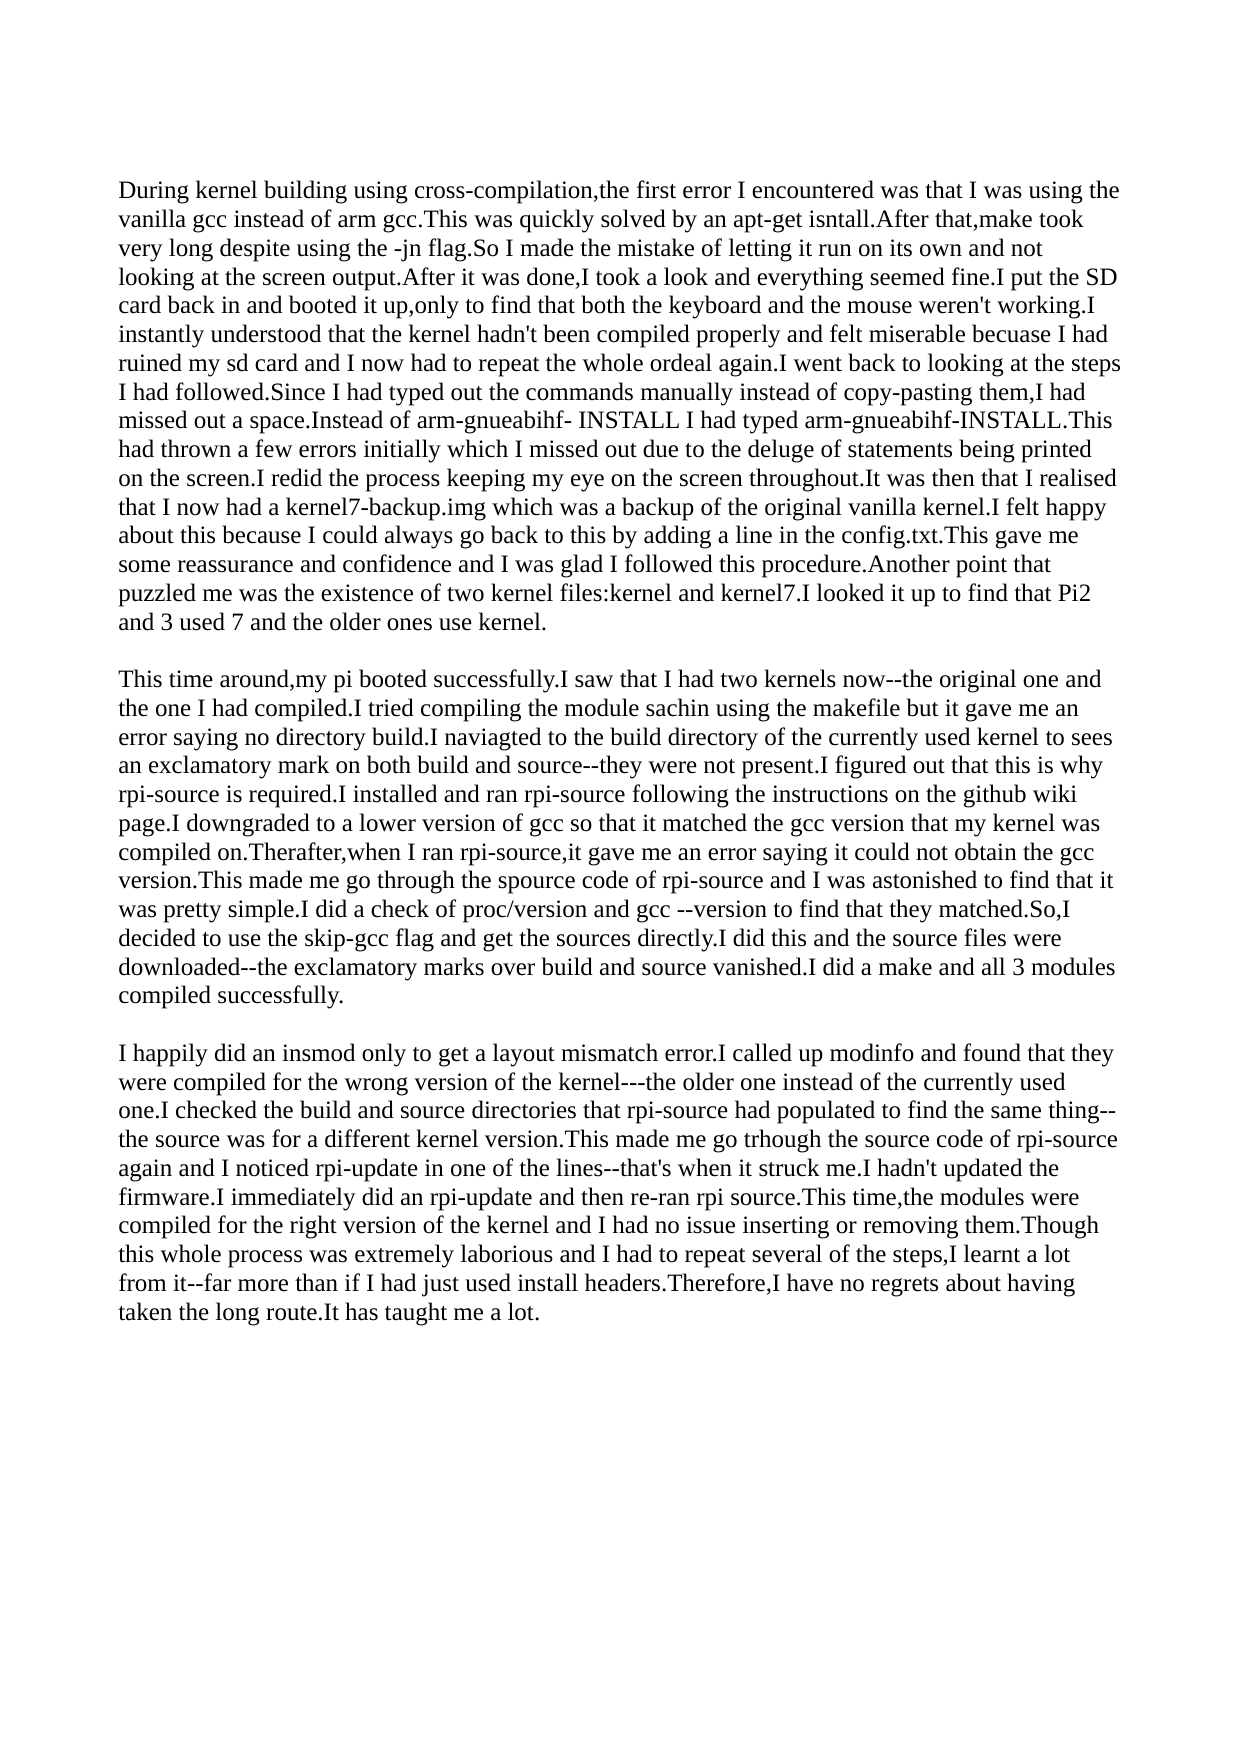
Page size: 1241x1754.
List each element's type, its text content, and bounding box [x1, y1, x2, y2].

text During kernel building using cross-compilation,the first error I encountered was that I was using the vanilla gcc instead of arm gcc.This was quickly solved by an apt-get isntall.After that,make took very long despite using the -jn flag.So I made the mistake of letting it run on its own and not looking at the screen output.After it was done,I took a look and everything seemed fine.I put the SD card back in and booted it up,only to find that both the keyboard and the mouse weren't working.I instantly understood that the kernel hadn't been compiled properly and felt miserable becuase I had ruined my sd card and I now had to repeat the whole ordeal again.I went back to looking at the steps I had followed.Since I had typed out the commands manually instead of copy-pasting them,I had missed out a space.Instead of arm-gnueabihf- INSTALL I had typed arm-gnueabihf-INSTALL.This had thrown a few errors initially which I missed out due to the deluge of statements being printed on the screen.I redid the process keeping my eye on the screen throughout.It was then that I realised that I now had a kernel7-backup.img which was a backup of the original vanilla kernel.I felt happy about this because I could always go back to this by adding a line in the config.txt.This gave me some reassurance and confidence and I was glad I followed this procedure.Another point that puzzled me was the existence of two kernel files:kernel and kernel7.I looked it up to find that Pi2 and 3 used 7 and the older ones use kernel. [118, 176, 1122, 636]
text This time around,my pi booted successfully.I saw that I had two kernels now--the original one and the one I had compiled.I tried compiling the module sachin using the makefile but it gave me an error saying no directory build.I naviagted to the build directory of the currently used kernel to sees an exclamatory mark on both build and source--they were not present.I figured out that this is why rpi-source is required.I installed and ran rpi-source following the instructions on the github wiki page.I downgraded to a lower version of gcc so that it matched the gcc version that my kernel was compiled on.Therafter,when I ran rpi-source,it gave me an error saying it could not obtain the gcc version.This made me go through the spource code of rpi-source and I was astonished to find that it was pretty simple.I did a check of proc/version and gcc --version to find that they matched.So,I decided to use the skip-gcc flag and get the sources directly.I did this and the source files were downloaded--the exclamatory marks over build and source vanished.I did a make and all 3 modules compiled successfully. [118, 664, 1122, 1009]
text I happily did an insmod only to get a layout mismatch error.I called up modinfo and found that they were compiled for the wrong version of the kernel---the older one instead of the currently used one.I checked the build and source directories that rpi-source had populated to find the same thing--the source was for a different kernel version.This made me go trhough the source code of rpi-source again and I noticed rpi-update in one of the lines--that's when it struck me.I hadn't updated the firmware.I immediately did an rpi-update and then re-ran rpi source.This time,the modules were compiled for the right version of the kernel and I had no issue inserting or removing them.Though this whole process was extremely laborious and I had to repeat several of the steps,I learnt a lot from it--far more than if I had just used install headers.Therefore,I have no regrets about having taken the long route.It has taught me a lot. [118, 1038, 1122, 1326]
